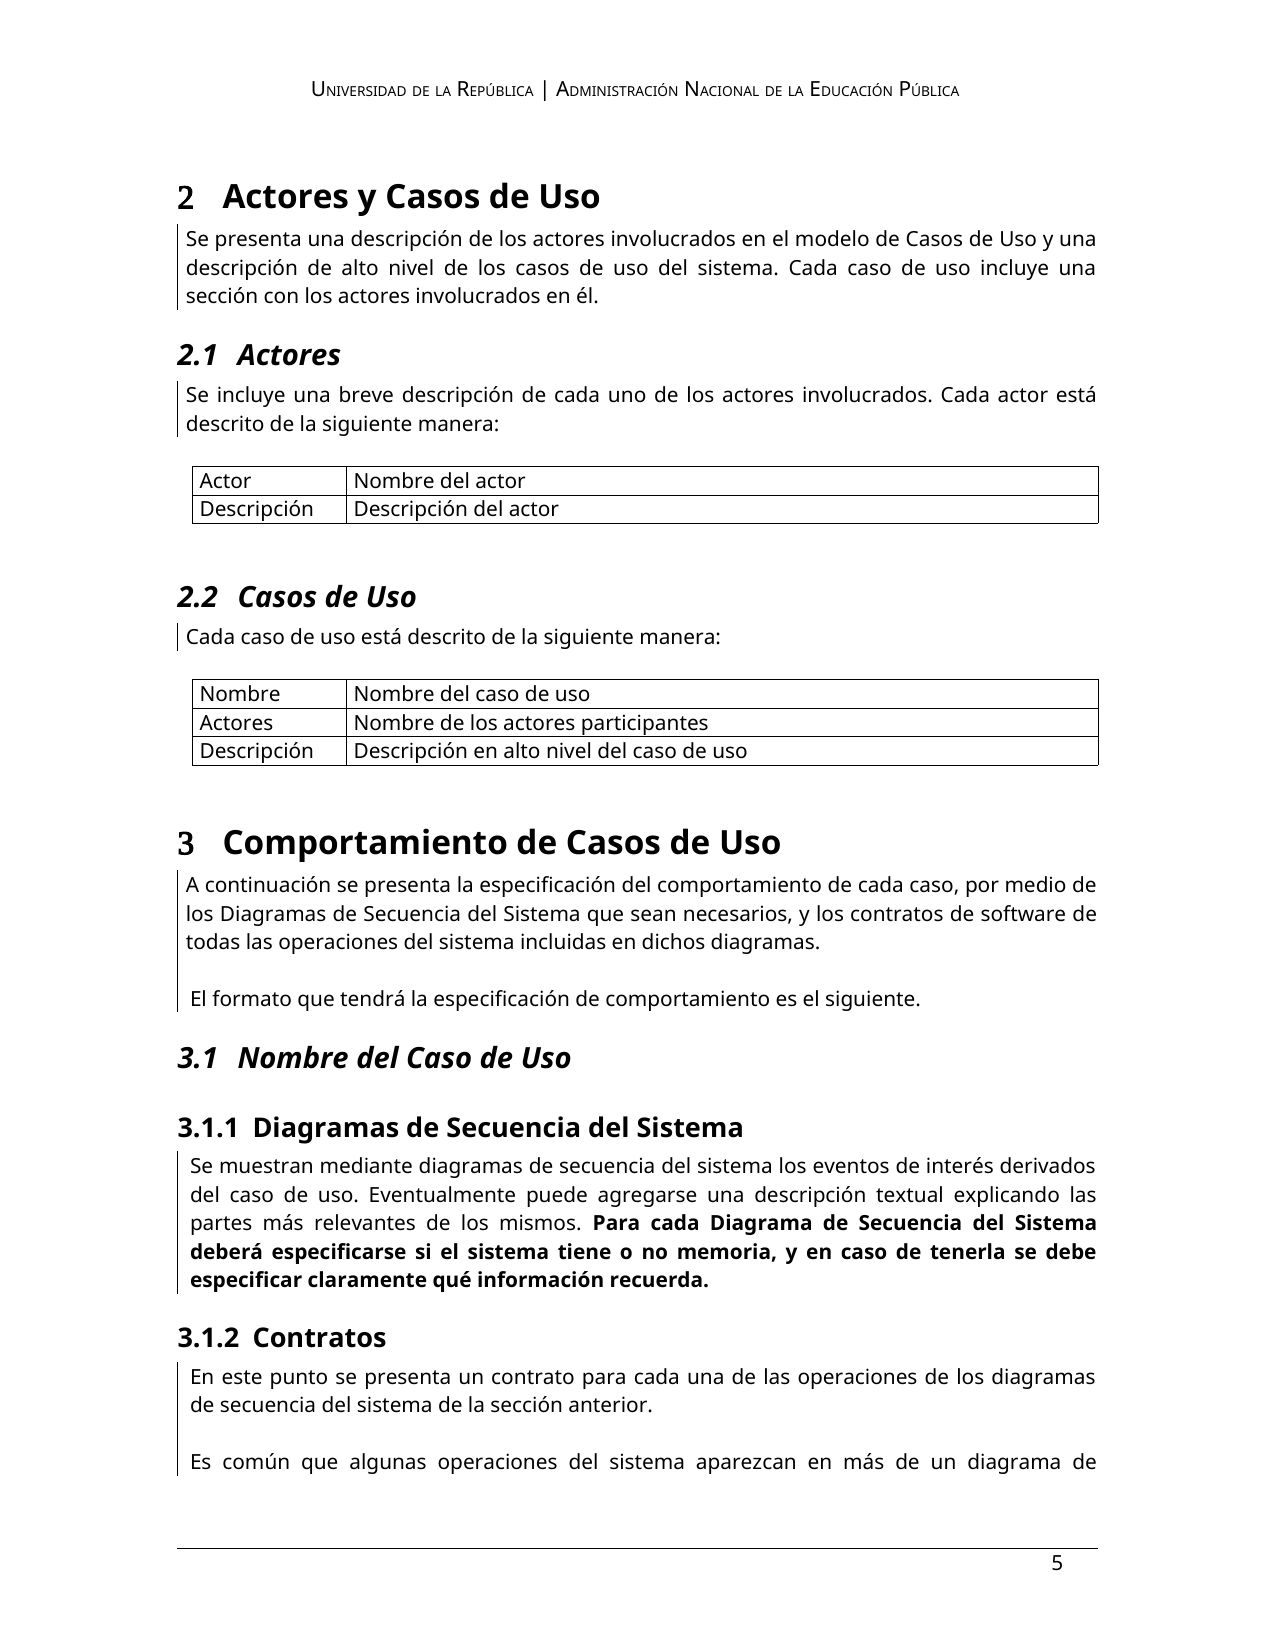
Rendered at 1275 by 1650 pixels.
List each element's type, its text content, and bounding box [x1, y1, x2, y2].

table_header Nombre del caso de uso [347, 680, 1098, 708]
subtitle Actores [177, 335, 1098, 374]
text En este punto se presenta un contrato para cada una de las operaciones de los diagramas de secuencia del sistema de la sección anterior. [178, 1362, 1098, 1419]
text Se presenta una descripción de los actores involucrados en el modelo de Casos de Uso y una descripción de alto nivel de los casos de uso del sistema. Cada caso de uso incluye una sección con los actores involucrados en él. [178, 224, 1098, 310]
subtitle Casos de Uso [177, 577, 1098, 616]
table_cell Nombre de los actores participantes [347, 709, 1098, 736]
subtitle Comportamiento de Casos de Uso [177, 818, 1098, 864]
table_header Actor [193, 467, 346, 494]
table_header Nombre [193, 680, 346, 708]
text El formato que tendrá la especificación de comportamiento es el siguiente. [178, 984, 1098, 1012]
subtitle Nombre del Caso de Uso [177, 1037, 1098, 1077]
table_cell Descripción [193, 737, 346, 765]
subtitle Diagramas de Secuencia del Sistema [177, 1108, 1098, 1145]
table_header Nombre del actor [347, 467, 1098, 494]
table_cell Descripción en alto nivel del caso de uso [347, 737, 1098, 765]
text A continuación se presenta la especificación del comportamiento de cada caso, por medio de los Diagramas de Secuencia del Sistema que sean necesarios, y los contratos de software de todas las operaciones del sistema incluidas en dichos diagramas. [178, 870, 1098, 956]
subtitle Contratos [177, 1319, 1098, 1356]
table_cell Actores [193, 709, 346, 736]
text Cada caso de uso está descrito de la siguiente manera: [177, 622, 1098, 651]
table_cell Descripción [193, 496, 346, 523]
text Es común que algunas operaciones del sistema aparezcan en más de un diagrama de [178, 1447, 1098, 1476]
text Se incluye una breve descripción de cada uno de los actores involucrados. Cada actor está descrito de la siguiente manera: [178, 381, 1098, 437]
text Se muestran mediante diagramas de secuencia del sistema los eventos de interés derivados del caso de uso. Eventualmente puede agregarse una descripción textual explicando las partes más relevantes de los mismos. Para cada Diagrama de Secuencia del Sistema deberá especificarse si el sistema tiene o no memoria, y en caso de tenerla se debe especificar claramente qué información recuerda. [178, 1151, 1098, 1294]
table_cell Descripción del actor [347, 496, 1098, 523]
subtitle Actores y Casos de Uso [177, 173, 1098, 218]
